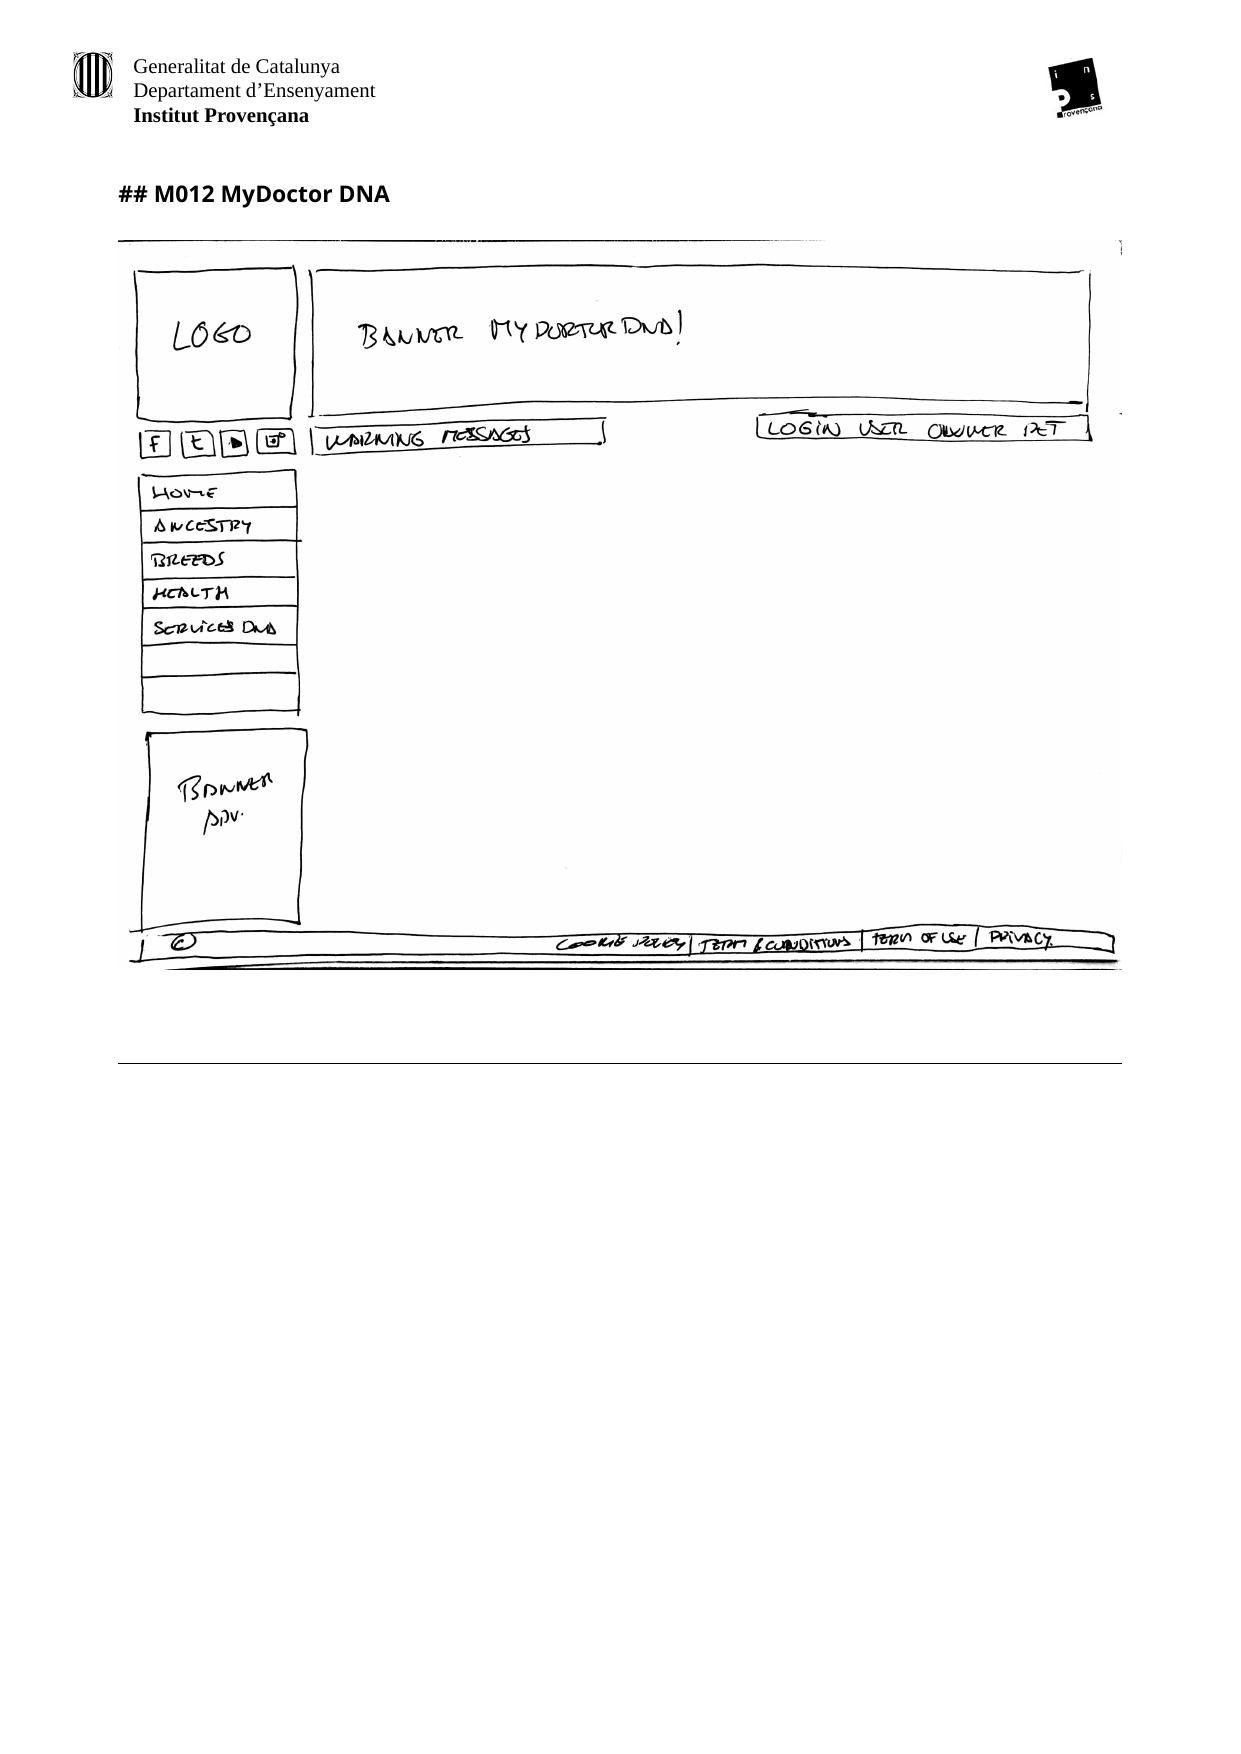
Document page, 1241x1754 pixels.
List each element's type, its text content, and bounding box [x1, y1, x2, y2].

picture [118, 240, 1122, 970]
picture [1031, 58, 1118, 118]
picture [73, 52, 113, 98]
text ## M012 MyDoctor DNA [118, 178, 1122, 209]
